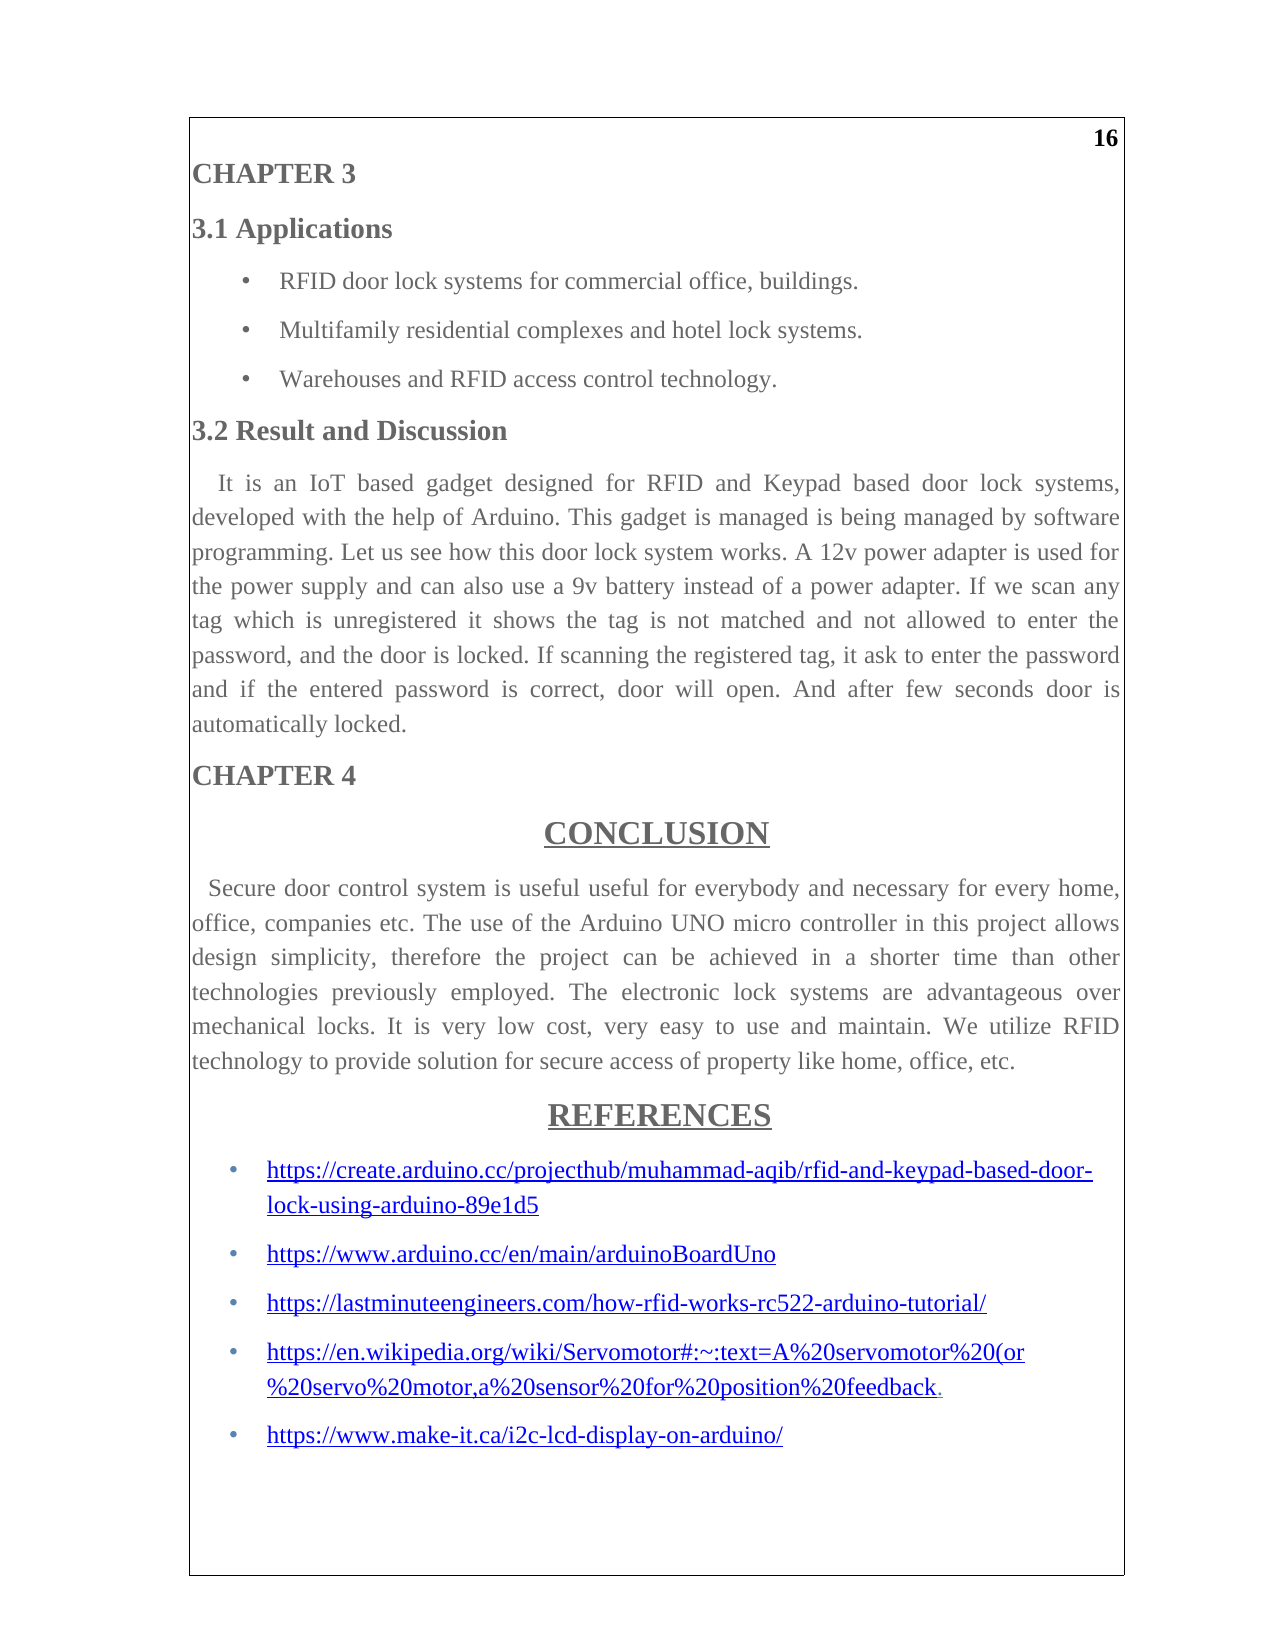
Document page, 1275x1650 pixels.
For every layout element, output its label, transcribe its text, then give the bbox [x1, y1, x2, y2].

list Multifamily residential complexes and hotel lock systems. [242, 315, 1121, 343]
list Warehouses and RFID access control technology. [242, 364, 1121, 393]
text 3.1 Applications [192, 211, 1121, 244]
list https://www.arduino.cc/en/main/arduinoBoardUno [229, 1239, 1121, 1268]
list RFID door lock systems for commercial office, buildings. [242, 266, 1121, 294]
list https://lastminuteengineers.com/how-rfid-works-rc522-arduino-tutorial/ [229, 1288, 1121, 1317]
list https://create.arduino.cc/projecthub/muhammad-aqib/rfid-and-keypad-based-door-lock-using-arduino-89e1d5 [229, 1155, 1121, 1219]
list https://en.wikipedia.org/wiki/Servomotor#:~:text=A%20servomotor%20(or%20servo%20motor,a%20sensor%20for%20position%20feedback. [229, 1337, 1121, 1400]
text 3.2 Result and Discussion [192, 413, 1121, 446]
list https://www.make-it.ca/i2c-lcd-display-on-arduino/ [229, 1421, 1121, 1449]
text REFERENCES [192, 1095, 1121, 1133]
text CONCLUSION [192, 813, 1121, 851]
text CHAPTER 3 [192, 156, 1121, 190]
text CHAPTER 4 [192, 758, 1121, 792]
text Secure door control system is useful useful for everybody and necessary for every home, office, companies etc. The use of the Arduino UNO micro controller in this project allows design simplicity, therefore the project can be achieved in a shorter time than other technologies previously employed. The electronic lock systems are advantageous over mechanical locks. It is very low cost, very easy to use and maintain. We utilize RFID technology to provide solution for secure access of property like home, office, etc. [192, 873, 1121, 1074]
text It is an IoT based gadget designed for RFID and Keypad based door lock systems, developed with the help of Arduino. This gadget is managed is being managed by software programming. Let us see how this door lock system works. A 12v power adapter is used for the power supply and can also use a 9v battery instead of a power adapter. If we scan any tag which is unregistered it shows the tag is not matched and not allowed to enter the password, and the door is locked. If scanning the registered tag, it ask to enter the password and if the entered password is correct, door will open. And after few seconds door is automatically locked. [192, 468, 1121, 738]
